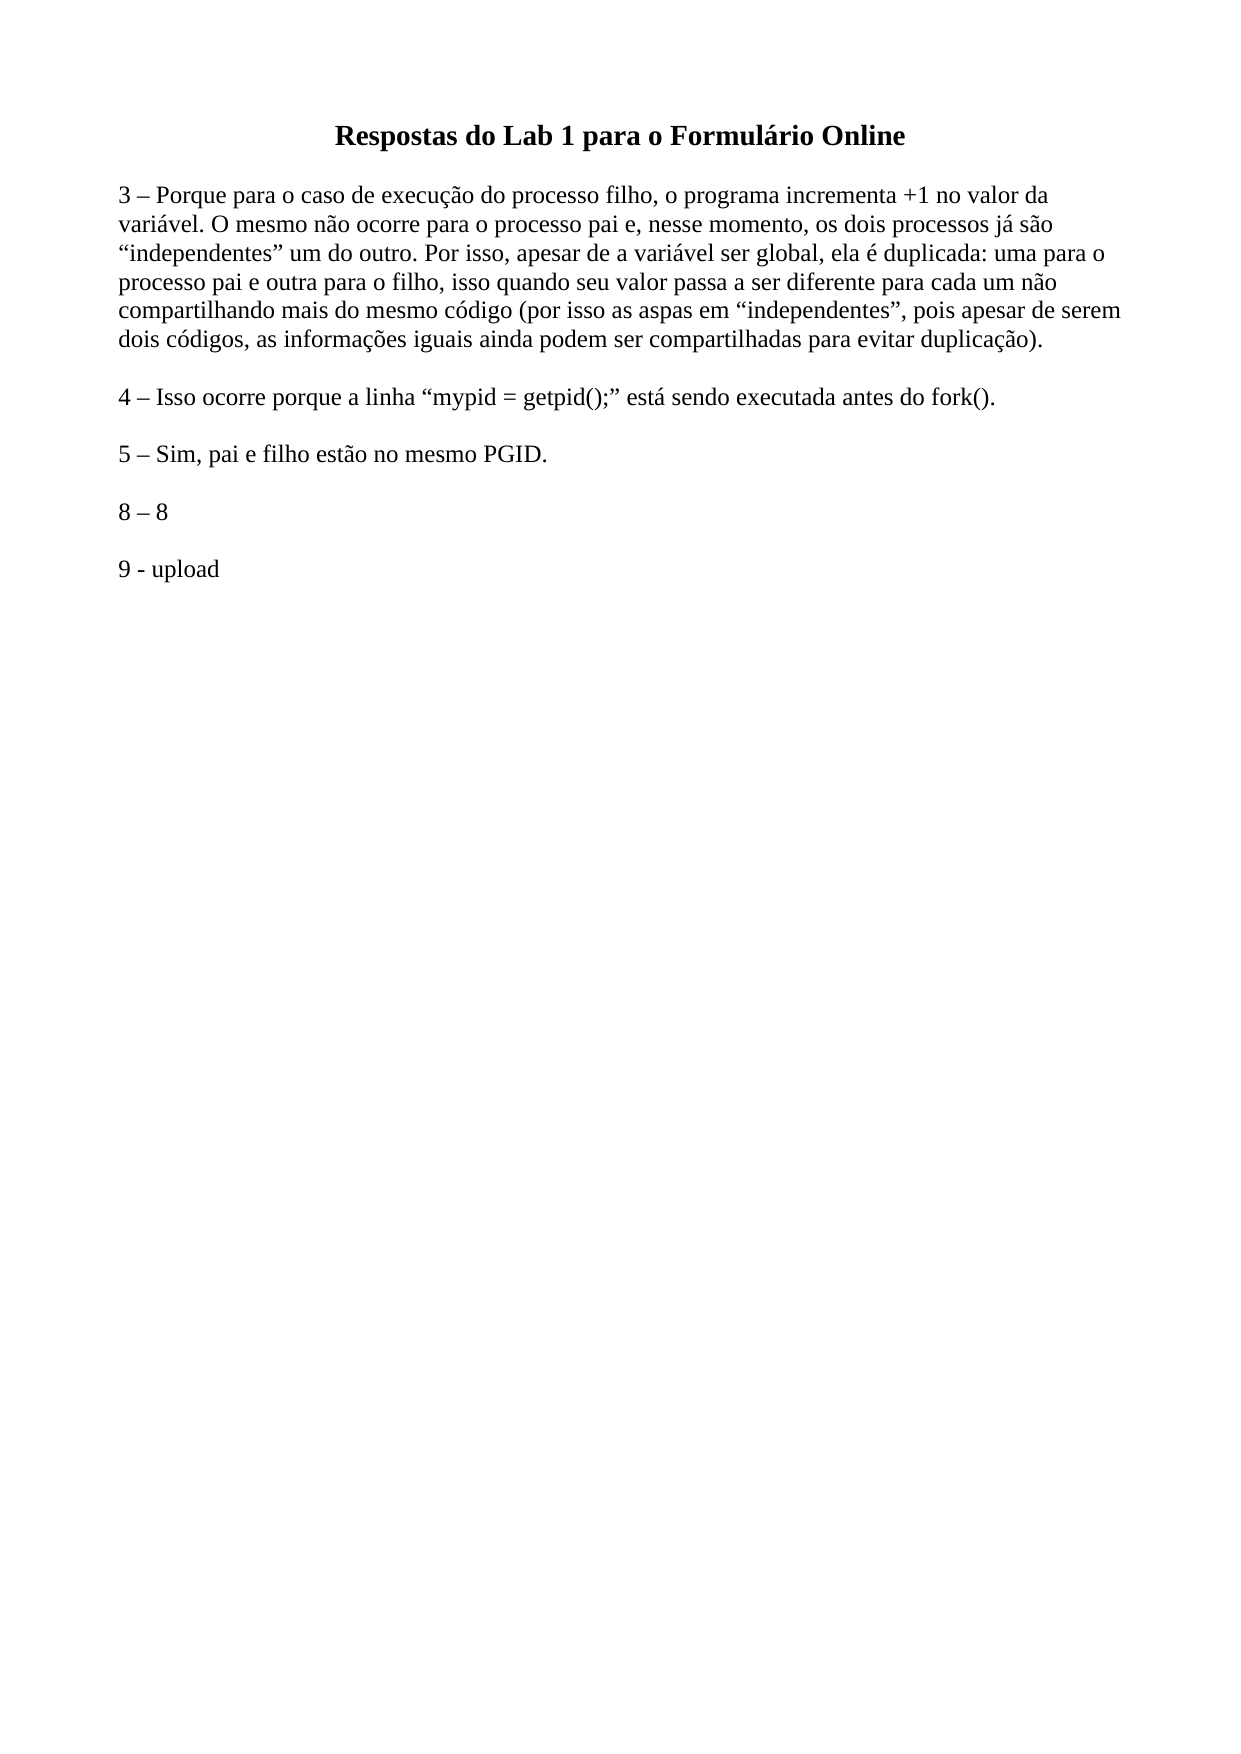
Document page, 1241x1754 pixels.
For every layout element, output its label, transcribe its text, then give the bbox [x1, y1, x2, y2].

text Respostas do Lab 1 para o Formulário Online [118, 118, 1122, 152]
text 9 - upload [118, 554, 1122, 583]
text 8 – 8 [118, 497, 1122, 525]
text 5 – Sim, pai e filho estão no mesmo PGID. [118, 439, 1122, 468]
text 4 – Isso ocorre porque a linha “mypid = getpid();” está sendo executada antes do fork(). [118, 382, 1122, 410]
text 3 – Porque para o caso de execução do processo filho, o programa incrementa +1 no valor da variável. O mesmo não ocorre para o processo pai e, nesse momento, os dois processos já são “independentes” um do outro. Por isso, apesar de a variável ser global, ela é duplicada: uma para o processo pai e outra para o filho, isso quando seu valor passa a ser diferente para cada um não compartilhando mais do mesmo código (por isso as aspas em “independentes”, pois apesar de serem dois códigos, as informações iguais ainda podem ser compartilhadas para evitar duplicação). [118, 180, 1122, 353]
